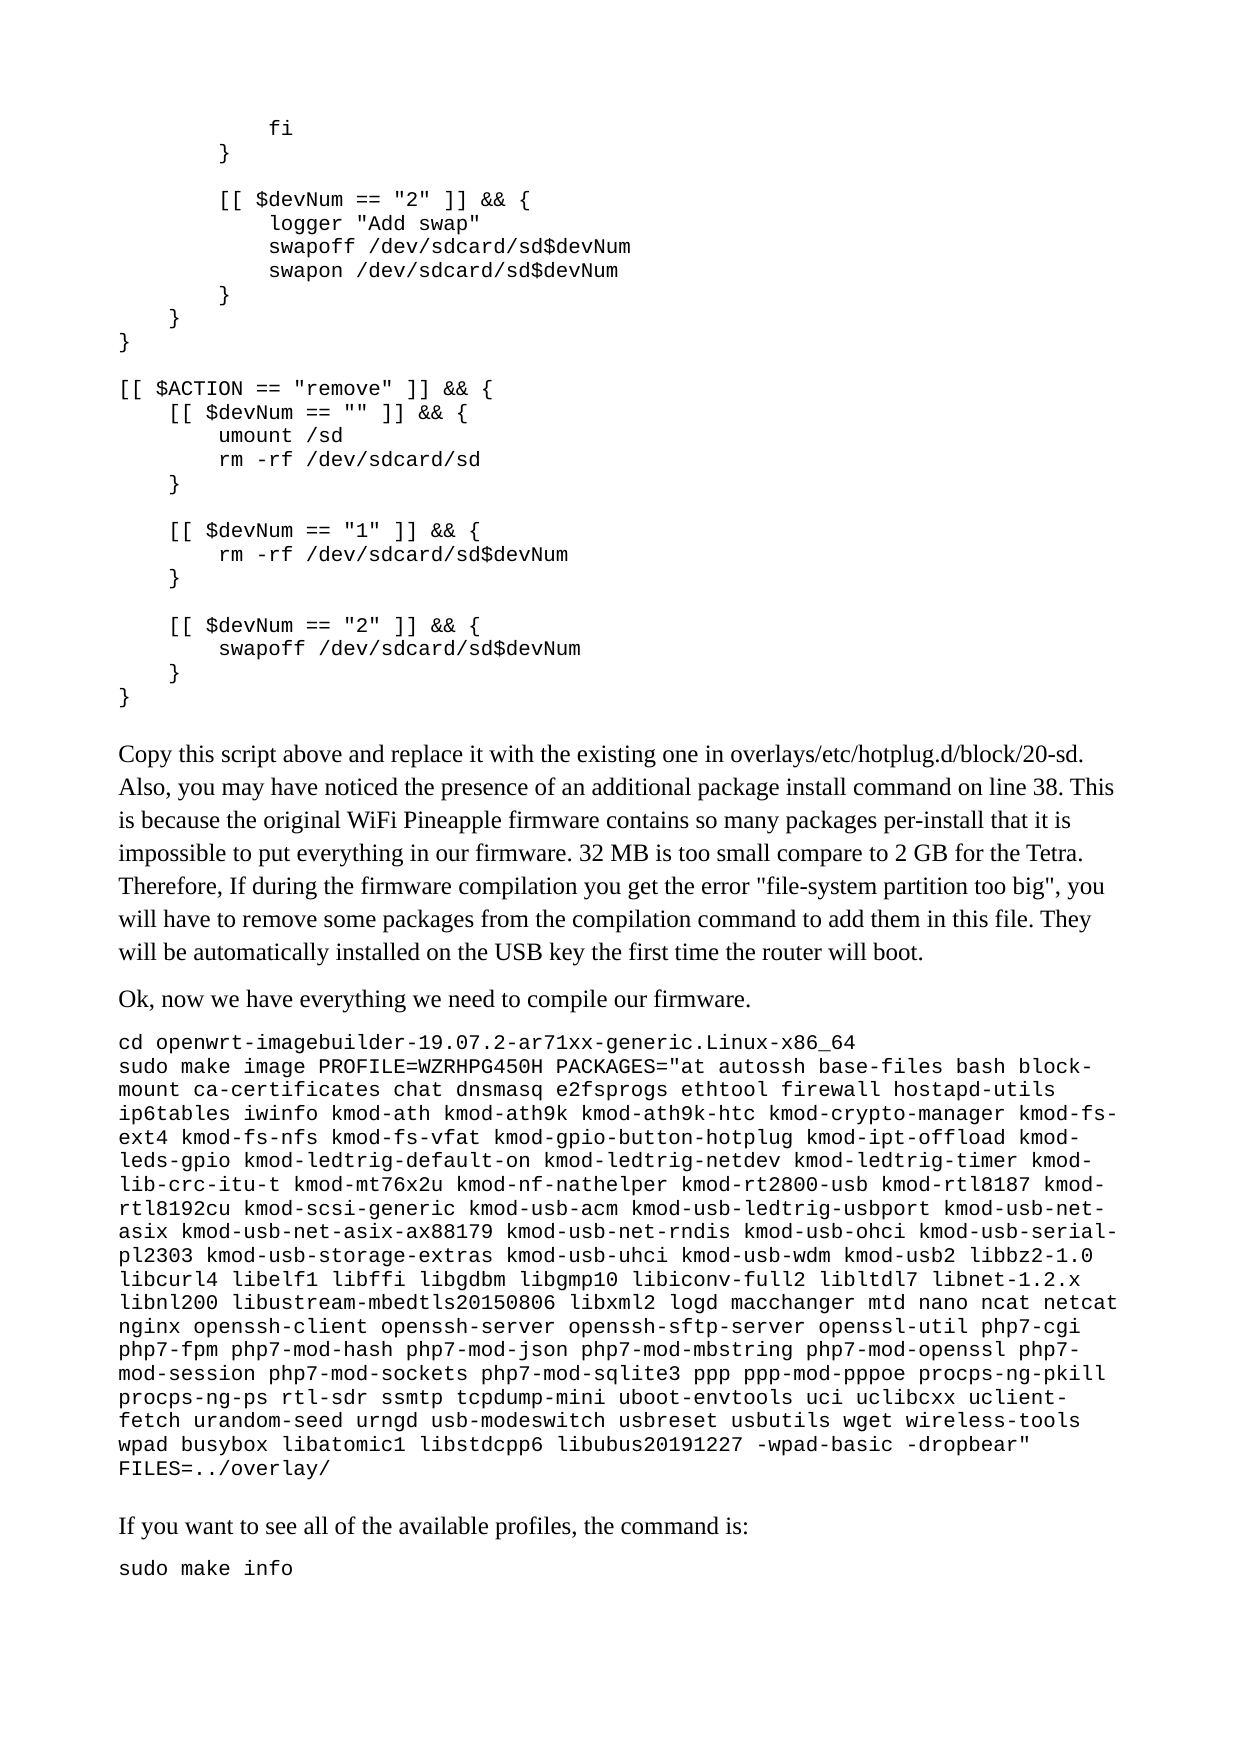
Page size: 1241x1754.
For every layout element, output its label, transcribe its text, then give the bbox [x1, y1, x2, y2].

text cd openwrt-imagebuilder-19.07.2-ar71xx-generic.Linux-x86_64 [118, 1032, 1122, 1056]
text swapoff /dev/sdcard/sd$devNum [118, 236, 1122, 260]
text sudo make image PROFILE=WZRHPG450H PACKAGES="at autossh base-files bash block-mount ca-certificates chat dnsmasq e2fsprogs ethtool firewall hostapd-utils ip6tables iwinfo kmod-ath kmod-ath9k kmod-ath9k-htc kmod-crypto-manager kmod-fs-ext4 kmod-fs-nfs kmod-fs-vfat kmod-gpio-button-hotplug kmod-ipt-offload kmod-leds-gpio kmod-ledtrig-default-on kmod-ledtrig-netdev kmod-ledtrig-timer kmod-lib-crc-itu-t kmod-mt76x2u kmod-nf-nathelper kmod-rt2800-usb kmod-rtl8187 kmod-rtl8192cu kmod-scsi-generic kmod-usb-acm kmod-usb-ledtrig-usbport kmod-usb-net-asix kmod-usb-net-asix-ax88179 kmod-usb-net-rndis kmod-usb-ohci kmod-usb-serial-pl2303 kmod-usb-storage-extras kmod-usb-uhci kmod-usb-wdm kmod-usb2 libbz2-1.0 libcurl4 libelf1 libffi libgdbm libgmp10 libiconv-full2 libltdl7 libnet-1.2.x libnl200 libustream-mbedtls20150806 libxml2 logd macchanger mtd nano ncat netcat nginx openssh-client openssh-server openssh-sftp-server openssl-util php7-cgi php7-fpm php7-mod-hash php7-mod-json php7-mod-mbstring php7-mod-openssl php7-mod-session php7-mod-sockets php7-mod-sqlite3 ppp ppp-mod-pppoe procps-ng-pkill procps-ng-ps rtl-sdr ssmtp tcpdump-mini uboot-envtools uci uclibcxx uclient-fetch urandom-seed urngd usb-modeswitch usbreset usbutils wget wireless-tools wpad busybox libatomic1 libstdcpp6 libubus20191227 -wpad-basic -dropbear" FILES=../overlay/ [118, 1056, 1122, 1481]
text fi [118, 118, 1122, 142]
text rm -rf /dev/sdcard/sd$devNum [118, 544, 1122, 567]
text swapoff /dev/sdcard/sd$devNum [118, 638, 1122, 662]
text Copy this script above and replace it with the existing one in overlays/etc/hotplug.d/block/20-sd. Also, you may have noticed the presence of an additional package install command on line 38. This is because the original WiFi Pineapple firmware contains so many packages per-install that it is impossible to put everything in our firmware. 32 MB is too small compare to 2 GB for the Tetra. Therefore, If during the firmware compilation you get the error "file-system partition too big", you will have to remove some packages from the compilation command to add them in this file. They will be automatically installed on the USB key the first time the router will boot. [118, 739, 1122, 966]
text Ok, now we have everything we need to compile our firmware. [118, 984, 1122, 1013]
text } [118, 686, 1122, 709]
text } [118, 307, 1122, 331]
text } [118, 473, 1122, 496]
text sudo make info [118, 1558, 1122, 1582]
text If you want to see all of the available profiles, the command is: [118, 1511, 1122, 1539]
text swapon /dev/sdcard/sd$devNum [118, 260, 1122, 284]
text logger "Add swap" [118, 213, 1122, 236]
text umount /sd [118, 426, 1122, 449]
text } [118, 662, 1122, 686]
text } [118, 284, 1122, 307]
text [[ $devNum == "" ]] && { [118, 402, 1122, 426]
text [[ $devNum == "2" ]] && { [118, 615, 1122, 638]
text } [118, 567, 1122, 591]
text [[ $ACTION == "remove" ]] && { [118, 378, 1122, 402]
text } [118, 331, 1122, 354]
text rm -rf /dev/sdcard/sd [118, 449, 1122, 473]
text [[ $devNum == "2" ]] && { [118, 189, 1122, 213]
text } [118, 142, 1122, 165]
text [[ $devNum == "1" ]] && { [118, 520, 1122, 544]
